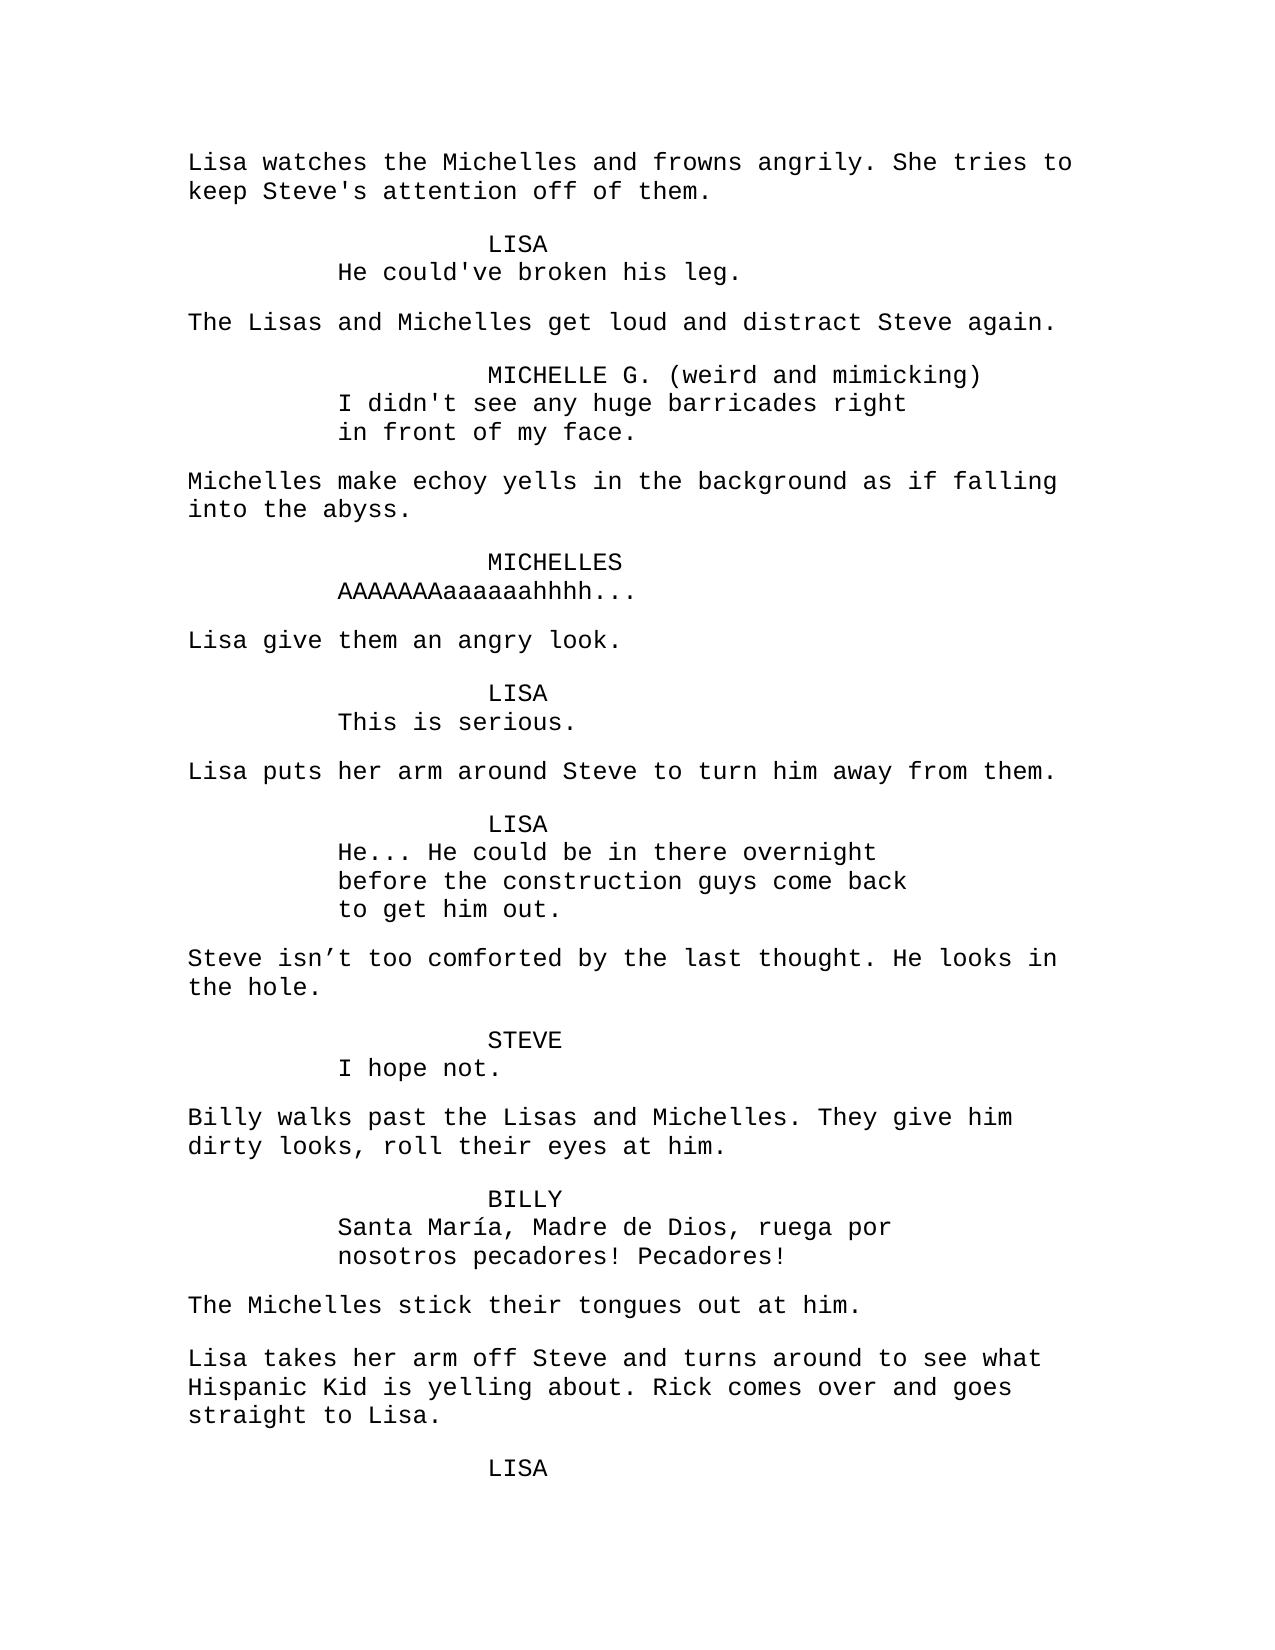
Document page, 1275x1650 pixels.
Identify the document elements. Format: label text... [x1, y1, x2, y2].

text AAAAAAAaaaaaahhhh... [337, 578, 937, 607]
text LISA [187, 812, 1087, 840]
text MICHELLES [187, 550, 1087, 578]
text Santa María, Madre de Dios, ruega por nosotros pecadores! Pecadores! [337, 1215, 937, 1272]
text He... He could be in there overnight before the construction guys come back to get him out. [337, 840, 937, 925]
text STEVE [187, 1027, 1087, 1056]
text MICHELLE G. (weird and mimicking) [187, 362, 1087, 391]
text BILLY [187, 1187, 1087, 1215]
text LISA [187, 1456, 1087, 1484]
text He could've broken his leg. [337, 260, 937, 288]
text Steve isn’t too comforted by the last thought. He looks in the hole. [187, 946, 1087, 1002]
text LISA [187, 681, 1087, 709]
text Lisa watches the Michelles and frowns angrily. She tries to keep Steve's attention off of them. [187, 150, 1087, 207]
text Lisa takes her arm off Steve and turns around to see what Hispanic Kid is yelling about. Rick comes over and goes straight to Lisa. [187, 1346, 1087, 1431]
text Lisa give them an angry look. [187, 627, 1087, 656]
text I hope not. [337, 1056, 937, 1084]
text The Michelles stick their tongues out at him. [187, 1292, 1087, 1321]
text This is serious. [337, 709, 937, 737]
text LISA [187, 232, 1087, 260]
text Billy walks past the Lisas and Michelles. They give him dirty looks, roll their eyes at him. [187, 1105, 1087, 1162]
text I didn't see any huge barricades right in front of my face. [337, 391, 937, 447]
text Lisa puts her arm around Steve to turn him away from them. [187, 758, 1087, 787]
text Michelles make echoy yells in the background as if falling into the abyss. [187, 468, 1087, 525]
text The Lisas and Michelles get loud and distract Steve again. [187, 309, 1087, 337]
